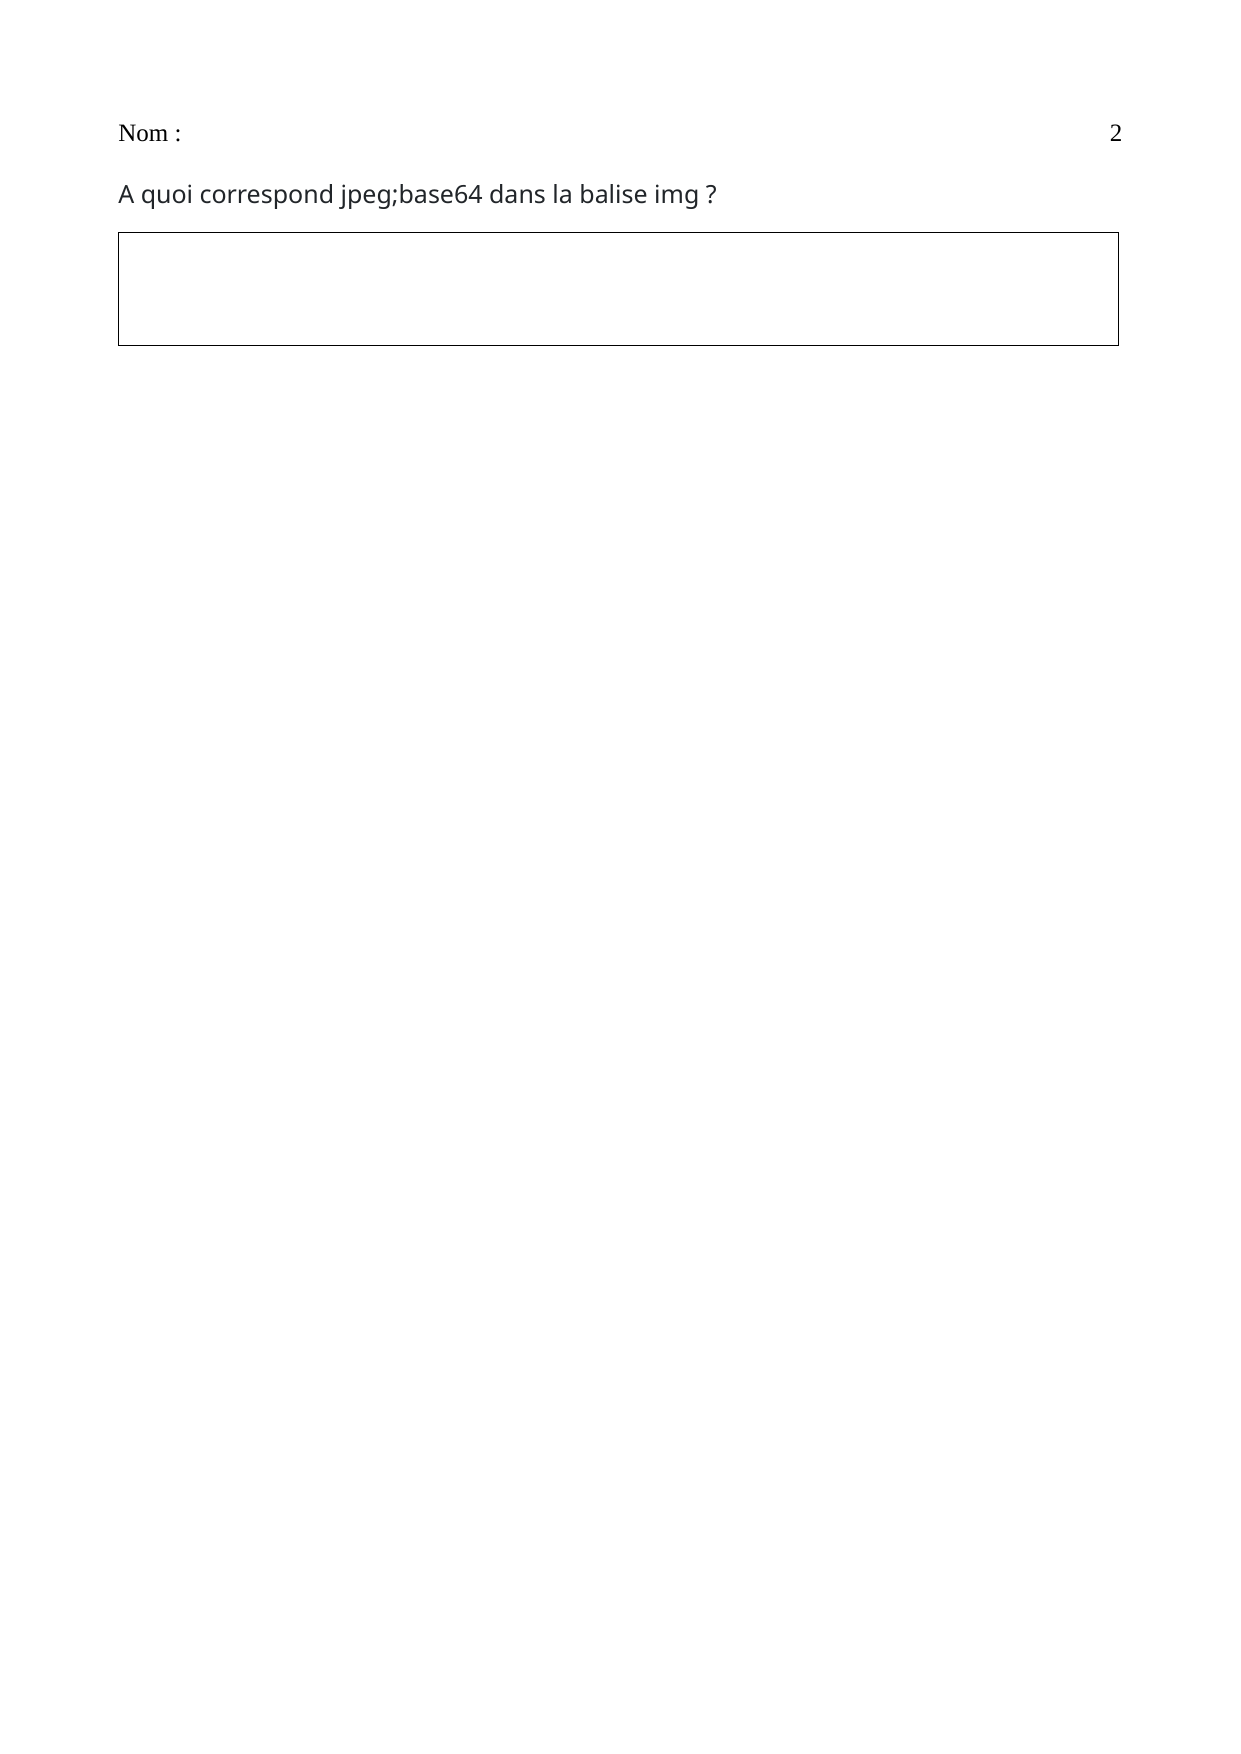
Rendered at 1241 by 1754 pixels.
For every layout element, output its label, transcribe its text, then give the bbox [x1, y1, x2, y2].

text A quoi correspond jpeg;base64 dans la balise img ? [118, 176, 1122, 210]
